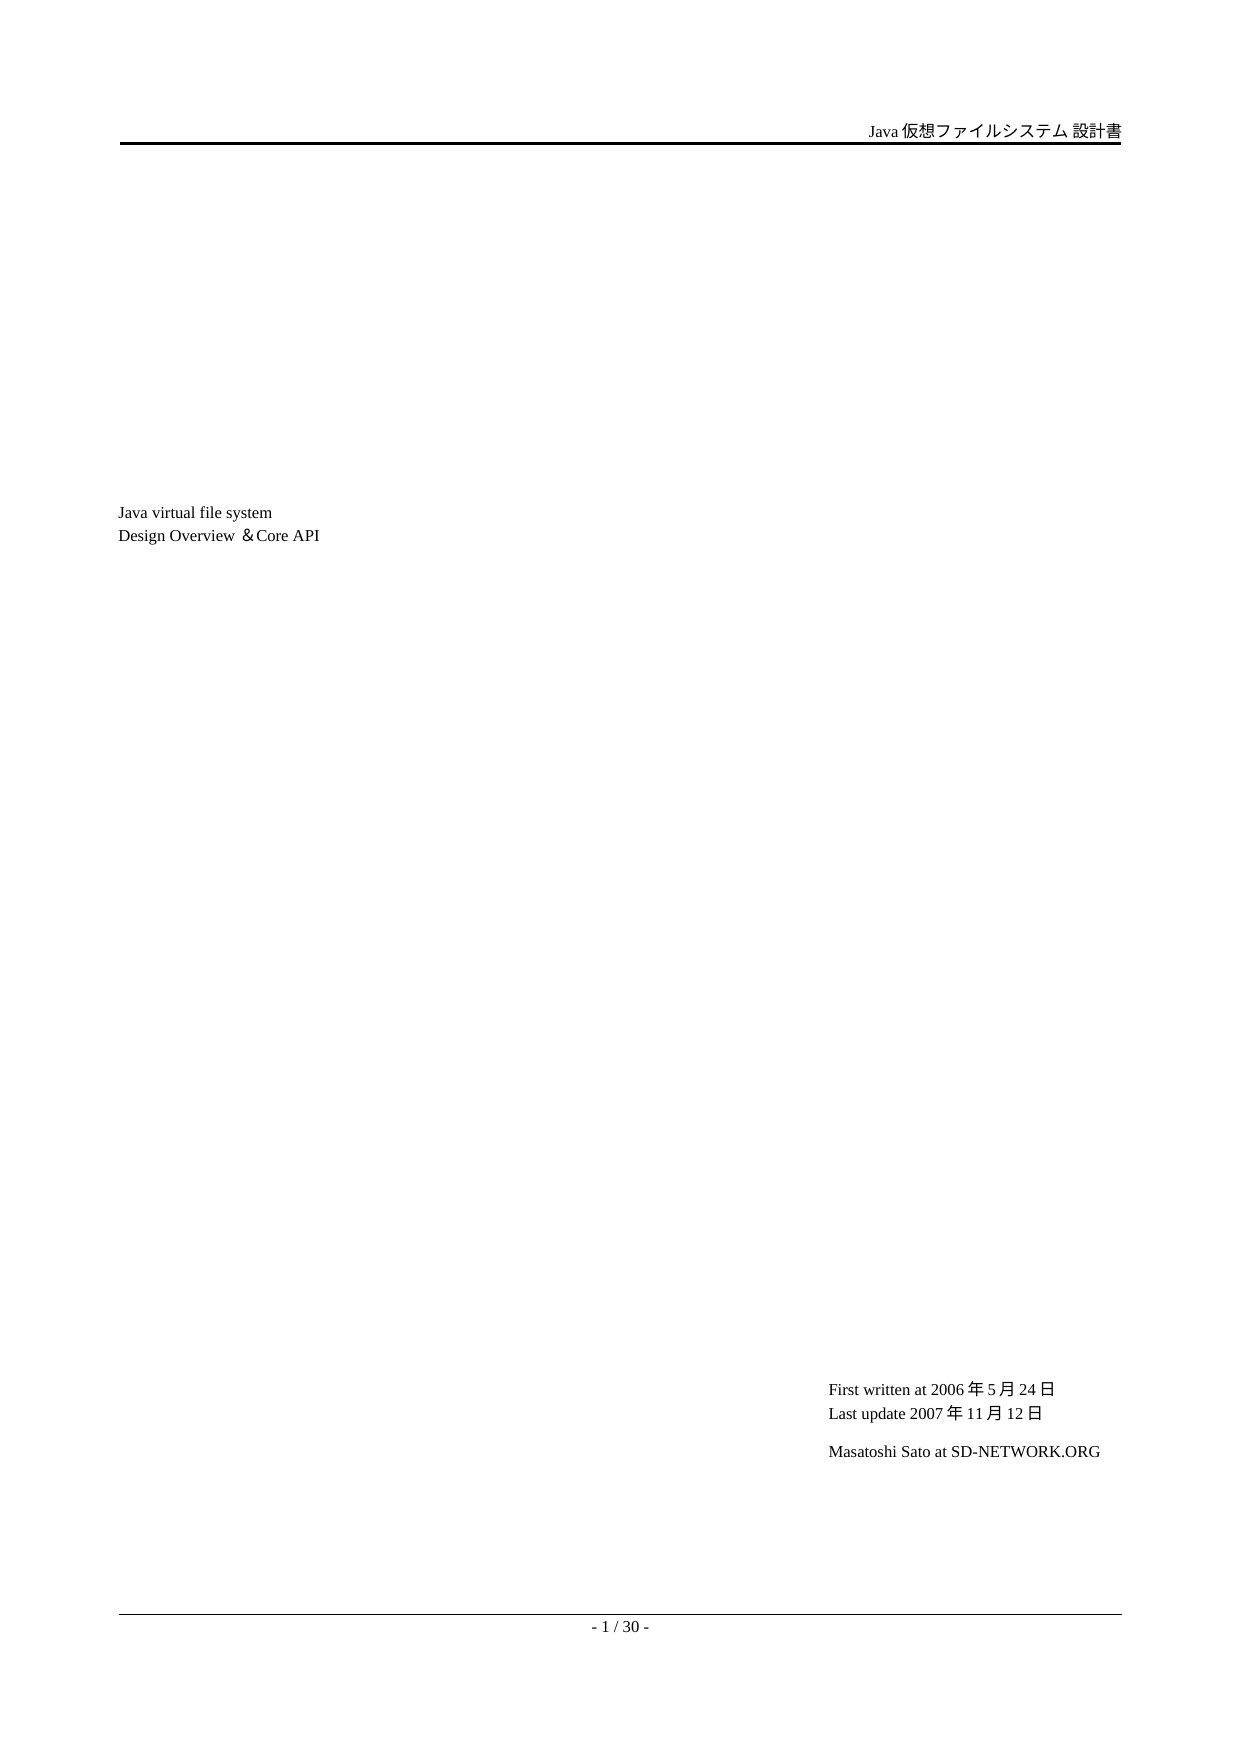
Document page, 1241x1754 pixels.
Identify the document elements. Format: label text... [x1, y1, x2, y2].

text First written at 2006年5月24日 [828, 1376, 1122, 1400]
text Design Overview ＆Core API [118, 522, 1122, 546]
text Masatoshi Sato at SD-NETWORK.ORG [828, 1443, 1122, 1461]
text Java virtual file system [118, 504, 1122, 522]
text Last update 2007年11月12日 [828, 1400, 1122, 1424]
